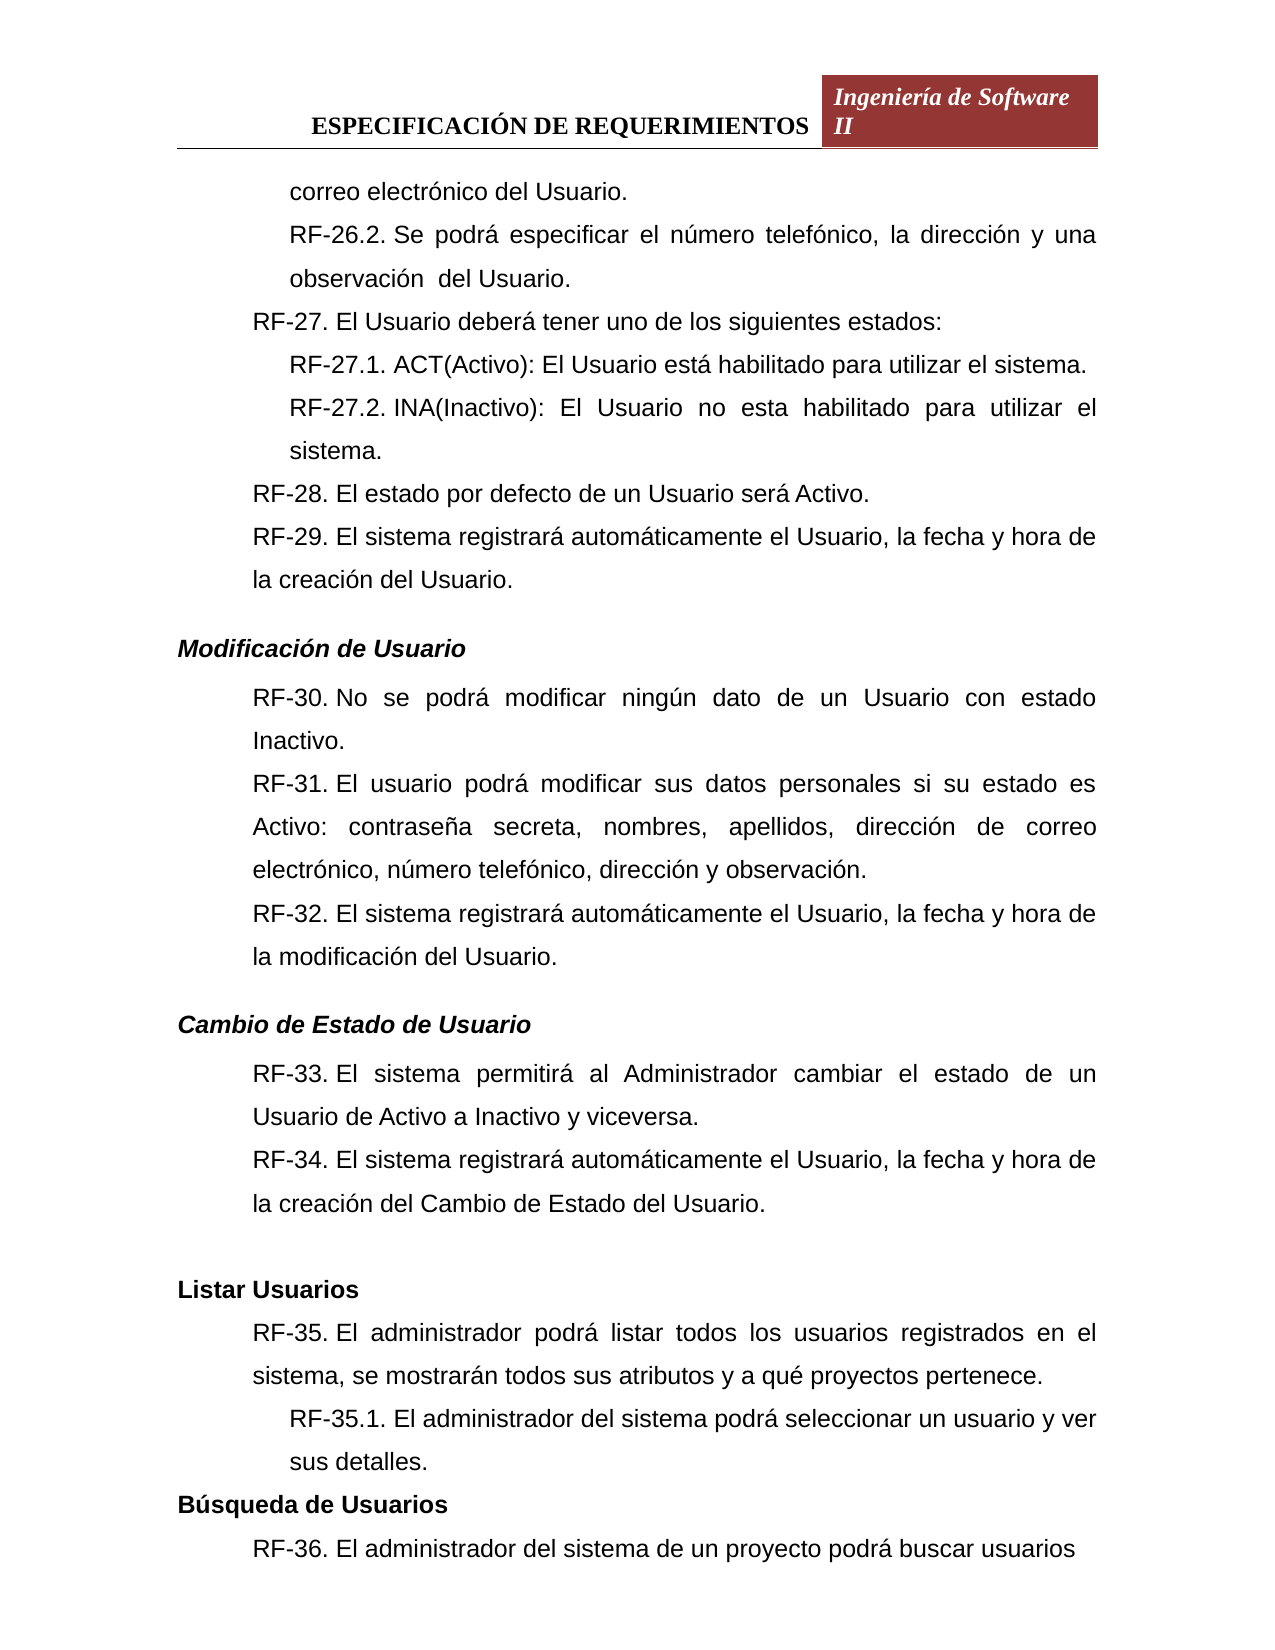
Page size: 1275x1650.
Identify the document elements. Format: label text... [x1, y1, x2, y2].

list El sistema registrará automáticamente el Usuario, la fecha y hora de la creación del Cambio de Estado del Usuario. [177, 1145, 1098, 1217]
text Listar Usuarios [177, 1275, 1098, 1303]
list No se podrá modificar ningún dato de un Usuario con estado Inactivo. [177, 683, 1098, 755]
list El Usuario deberá tener uno de los siguientes estados: [177, 307, 1098, 335]
list El estado por defecto de un Usuario será Activo. [177, 479, 1098, 508]
text Modificación de Usuario [177, 633, 1098, 662]
list correo electrónico del Usuario. [289, 177, 1098, 206]
list El administrador podrá listar todos los usuarios registrados en el sistema, se mostrarán todos sus atributos y a qué proyectos pertenece. [177, 1318, 1098, 1390]
list El sistema registrará automáticamente el Usuario, la fecha y hora de la modificación del Usuario. [177, 898, 1098, 970]
list ACT(Activo): El Usuario está habilitado para utilizar el sistema. [289, 350, 1098, 378]
text Búsqueda de Usuarios [177, 1490, 1098, 1519]
list El sistema permitirá al Administrador cambiar el estado de un Usuario de Activo a Inactivo y viceversa. [177, 1059, 1098, 1131]
list El administrador del sistema de un proyecto podrá buscar usuarios [177, 1533, 1098, 1562]
text Cambio de Estado de Usuario [177, 1010, 1098, 1038]
list El sistema registrará automáticamente el Usuario, la fecha y hora de la creación del Usuario. [177, 522, 1098, 594]
list INA(Inactivo): El Usuario no esta habilitado para utilizar el sistema. [289, 393, 1098, 465]
list Se podrá especificar el número telefónico, la dirección y una observación del Usuario. [289, 220, 1098, 292]
list El administrador del sistema podrá seleccionar un usuario y ver sus detalles. [289, 1404, 1098, 1476]
list El usuario podrá modificar sus datos personales si su estado es Activo: contraseña secreta, nombres, apellidos, dirección de correo electrónico, número telefónico, dirección y observación. [177, 769, 1098, 884]
